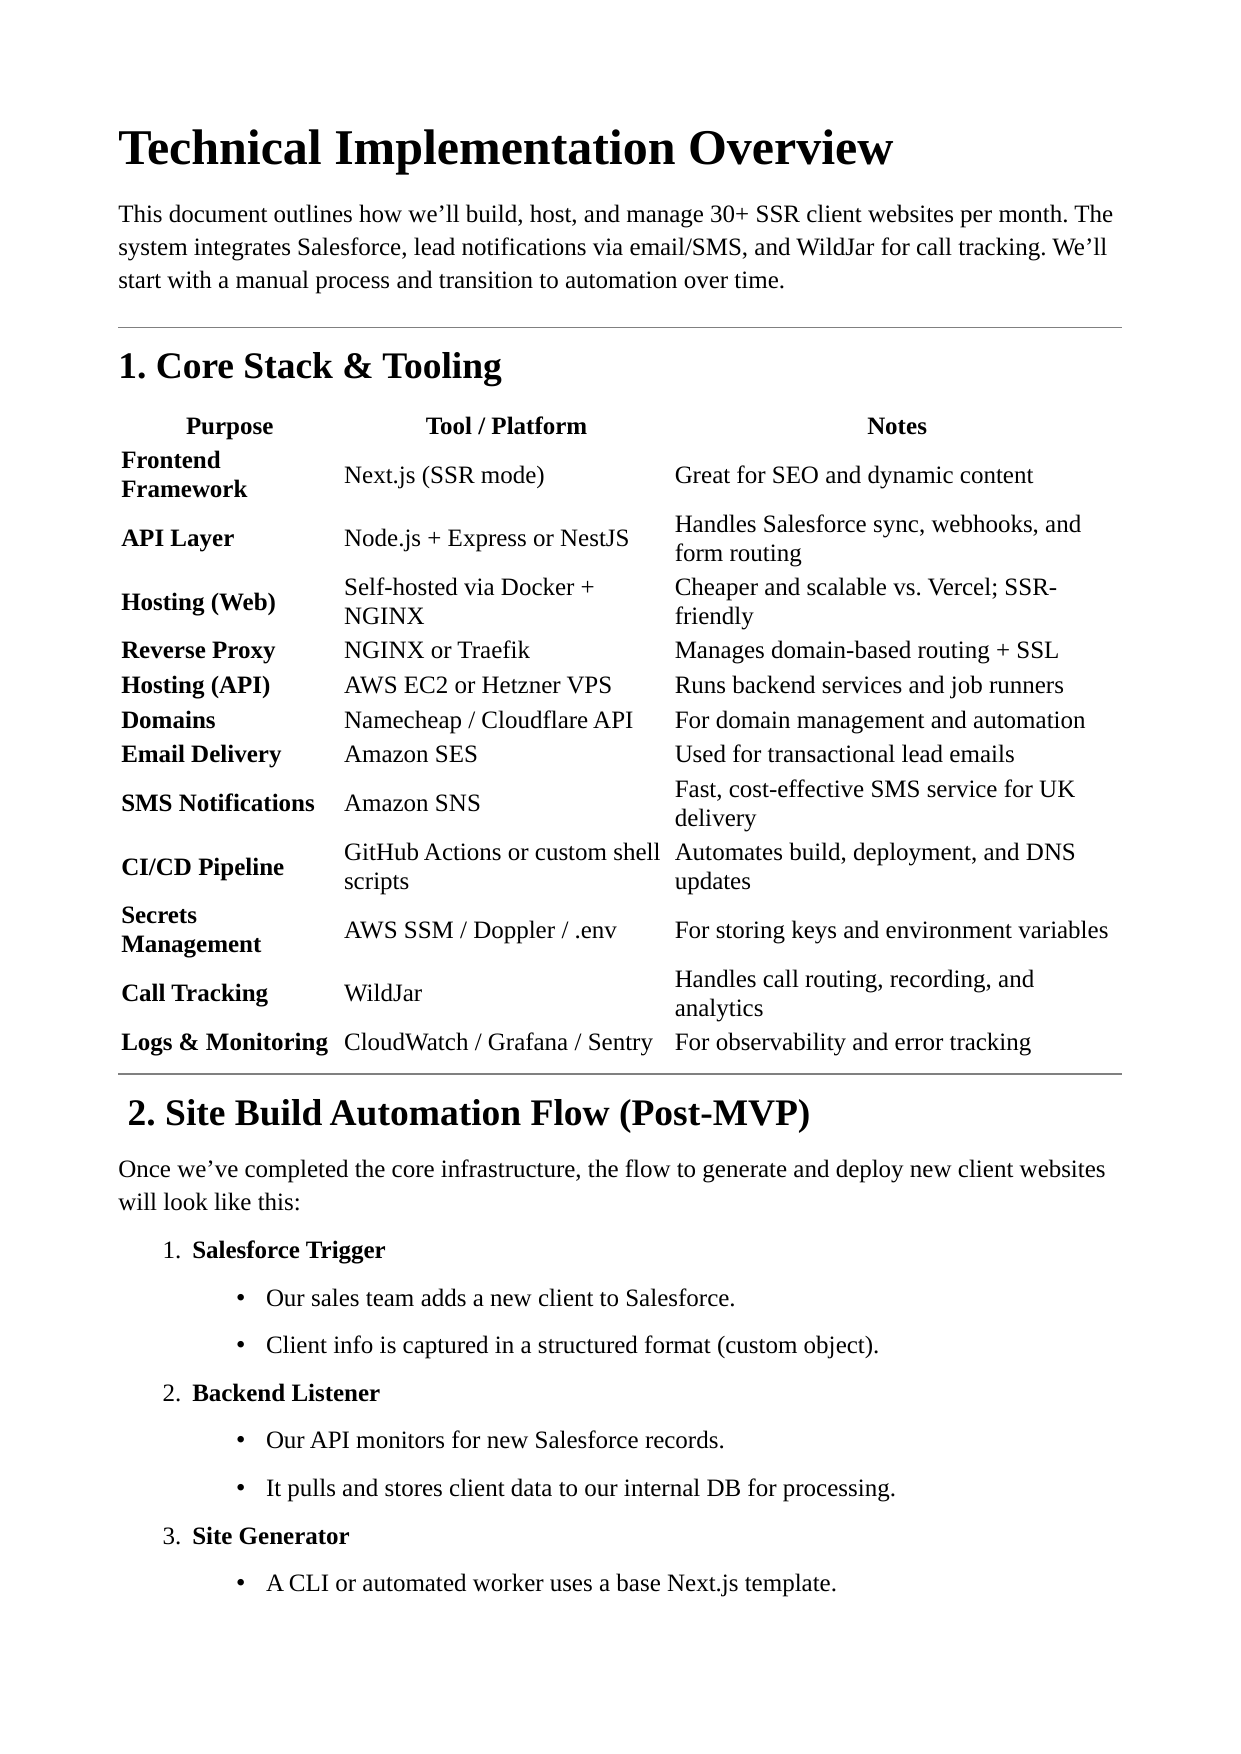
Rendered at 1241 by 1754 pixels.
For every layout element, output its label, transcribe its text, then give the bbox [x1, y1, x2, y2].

table_cell NGINX or Traefik [341, 633, 672, 667]
subtitle 1. Core Stack & Tooling [118, 344, 1122, 387]
text Once we’ve completed the core infrastructure, the flow to generate and deploy new client websites will look like this: [118, 1154, 1122, 1216]
table_cell Secrets Management [118, 898, 341, 961]
table_cell AWS EC2 or Hetzner VPS [341, 667, 672, 702]
list Client info is captured in a structured format (custom object). [236, 1330, 1122, 1359]
table_cell Handles Salesforce sync, webhooks, and form routing [672, 506, 1122, 569]
list Our API monitors for new Salesforce records. [236, 1426, 1122, 1454]
subtitle Technical Implementation Overview [118, 118, 1122, 176]
list Salesforce Trigger [162, 1235, 1122, 1264]
list A CLI or automated worker uses a base Next.js template. [236, 1568, 1122, 1597]
table_cell Hosting (API) [118, 667, 341, 702]
table_cell Namecheap / Cloudflare API [341, 702, 672, 736]
list Backend Listener [162, 1378, 1122, 1407]
table_header Tool / Platform [341, 408, 672, 443]
table_cell Reverse Proxy [118, 633, 341, 667]
list Site Generator [162, 1521, 1122, 1549]
table_cell For storing keys and environment variables [672, 898, 1122, 961]
table_cell Automates build, deployment, and DNS updates [672, 834, 1122, 898]
subtitle 2. Site Build Automation Flow (Post-MVP) [118, 1090, 1122, 1133]
table_cell Runs backend services and job runners [672, 667, 1122, 702]
table_cell Logs & Monitoring [118, 1024, 341, 1059]
table_cell Used for transactional lead emails [672, 736, 1122, 771]
list It pulls and stores client data to our internal DB for processing. [236, 1473, 1122, 1502]
table_cell WildJar [341, 961, 672, 1024]
table_cell Next.js (SSR mode) [341, 443, 672, 506]
table_cell Call Tracking [118, 961, 341, 1024]
table_cell Domains [118, 702, 341, 736]
table_cell Great for SEO and dynamic content [672, 443, 1122, 506]
table_cell AWS SSM / Doppler / .env [341, 898, 672, 961]
table_cell Frontend Framework [118, 443, 341, 506]
table_cell Self-hosted via Docker + NGINX [341, 569, 672, 633]
table_cell Node.js + Express or NestJS [341, 506, 672, 569]
table_cell CI/CD Pipeline [118, 834, 341, 898]
table_cell GitHub Actions or custom shell scripts [341, 834, 672, 898]
table_cell Handles call routing, recording, and analytics [672, 961, 1122, 1024]
table_cell SMS Notifications [118, 771, 341, 834]
table_cell For domain management and automation [672, 702, 1122, 736]
table_cell CloudWatch / Grafana / Sentry [341, 1024, 672, 1059]
table_cell Fast, cost-effective SMS service for UK delivery [672, 771, 1122, 834]
table_header Purpose [118, 408, 341, 443]
table_cell Manages domain-based routing + SSL [672, 633, 1122, 667]
table_cell Cheaper and scalable vs. Vercel; SSR-friendly [672, 569, 1122, 633]
list Our sales team adds a new client to Salesforce. [236, 1283, 1122, 1311]
table_cell Amazon SNS [341, 771, 672, 834]
text This document outlines how we’ll build, host, and manage 30+ SSR client websites per month. The system integrates Salesforce, lead notifications via email/SMS, and WildJar for call tracking. We’ll start with a manual process and transition to automation over time. [118, 199, 1122, 293]
table_cell Hosting (Web) [118, 569, 341, 633]
table_cell For observability and error tracking [672, 1024, 1122, 1059]
table_cell Email Delivery [118, 736, 341, 771]
table_cell Amazon SES [341, 736, 672, 771]
table_header Notes [672, 408, 1122, 443]
table_cell API Layer [118, 506, 341, 569]
